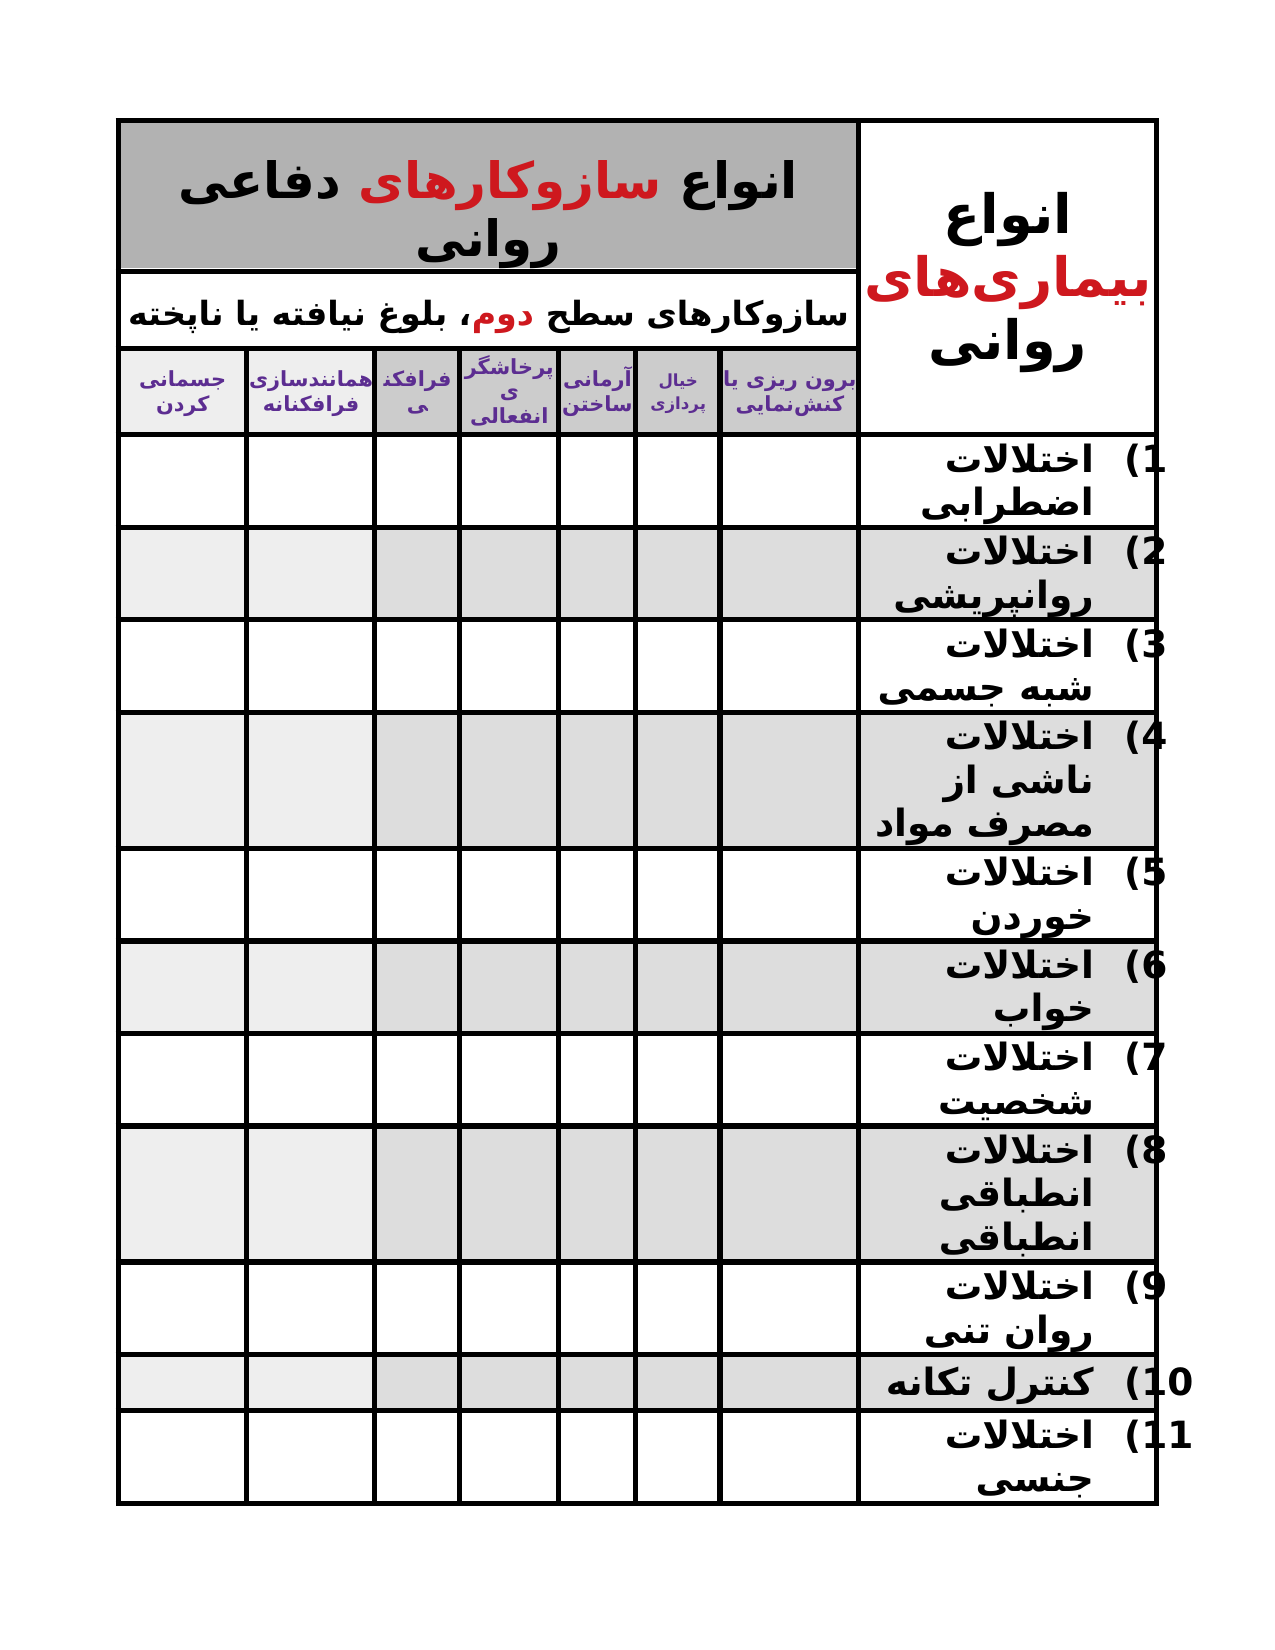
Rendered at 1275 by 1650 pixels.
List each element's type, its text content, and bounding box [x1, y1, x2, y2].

table_cell [121, 851, 244, 938]
table_cell [561, 437, 633, 524]
table_cell [462, 1265, 556, 1352]
table_cell همانندسازی فرافکنانه [249, 351, 372, 432]
table_cell [377, 1357, 457, 1408]
table_cell [638, 1129, 717, 1259]
table_cell [377, 1413, 457, 1501]
table_cell [462, 1357, 556, 1408]
table_cell [723, 1036, 856, 1123]
table_cell [462, 944, 556, 1031]
table_cell [121, 1036, 244, 1123]
table_cell اختلالات خوردن [861, 851, 1154, 938]
table_cell سازوکارهای سطح دوم، بلوغ نیافته یا ناپخته [121, 274, 856, 346]
table_cell [121, 530, 244, 617]
table_cell [561, 530, 633, 617]
table_cell برون ریزی یا کنش‌نمایی [723, 351, 856, 432]
table_cell اختلالات خواب [861, 944, 1154, 1031]
table_cell [377, 944, 457, 1031]
table_cell [638, 715, 717, 846]
table_cell [377, 715, 457, 846]
table_cell [638, 1036, 717, 1123]
table_cell [249, 944, 372, 1031]
table_cell [561, 851, 633, 938]
table_cell [723, 715, 856, 846]
table_cell [121, 1129, 244, 1259]
table_cell [638, 530, 717, 617]
table_cell [121, 1357, 244, 1408]
table_cell [249, 530, 372, 617]
table_cell [249, 1265, 372, 1352]
table_cell [561, 1265, 633, 1352]
table_cell اختلالات انطباقی انطباقی [861, 1129, 1154, 1259]
table_header انواع سازوکارهای دفاعی روانی [121, 123, 856, 268]
table_cell کنترل تکانه [861, 1357, 1154, 1408]
table_cell [561, 622, 633, 709]
table_cell [377, 1265, 457, 1352]
table_cell [121, 1413, 244, 1501]
table_cell [462, 1036, 556, 1123]
table_cell [561, 1036, 633, 1123]
table_cell [638, 1265, 717, 1352]
table_cell [723, 1265, 856, 1352]
table_cell اختلالات روانپریشی [861, 530, 1154, 617]
table_cell [561, 1357, 633, 1408]
table_cell [723, 1413, 856, 1501]
table_cell [561, 1413, 633, 1501]
table_cell [462, 622, 556, 709]
table_cell [638, 622, 717, 709]
table_cell [723, 944, 856, 1031]
table_cell [121, 622, 244, 709]
table_cell [121, 1265, 244, 1352]
table_cell [723, 530, 856, 617]
table_cell اختلالات شخصیت [861, 1036, 1154, 1123]
table_cell [249, 715, 372, 846]
table_cell [723, 622, 856, 709]
table_cell اختلالات روان تنی [861, 1265, 1154, 1352]
table_cell [462, 437, 556, 524]
table_cell [723, 437, 856, 524]
table_cell اختلالات شبه جسمی [861, 622, 1154, 709]
table_cell [249, 622, 372, 709]
table_cell [249, 1036, 372, 1123]
table_cell اختلالات اضطرابی [861, 437, 1154, 524]
table_cell [462, 530, 556, 617]
table_cell [249, 1357, 372, 1408]
table_cell [377, 530, 457, 617]
table_cell [377, 1129, 457, 1259]
table_cell [561, 944, 633, 1031]
table_cell [462, 715, 556, 846]
table_cell اختلالات جنسی [861, 1413, 1154, 1501]
table_cell [462, 1413, 556, 1501]
table_cell آرمانی ساختن [561, 351, 633, 432]
table_cell [249, 1413, 372, 1501]
table_cell [561, 1129, 633, 1259]
table_header انواع بیماری‌های روانی [861, 123, 1154, 432]
table_cell [121, 715, 244, 846]
table_cell [377, 622, 457, 709]
table_cell [561, 715, 633, 846]
table_cell [249, 1129, 372, 1259]
table_cell [377, 1036, 457, 1123]
table_cell [377, 437, 457, 524]
table_cell خیال پردازی [638, 351, 717, 432]
table_cell [121, 437, 244, 524]
table_cell [638, 437, 717, 524]
table_cell [377, 851, 457, 938]
table_cell [638, 1413, 717, 1501]
table_cell فرافکنی [377, 351, 457, 432]
table_cell اختلالات ناشی از مصرف مواد [861, 715, 1154, 846]
table_cell [249, 851, 372, 938]
table_cell [638, 851, 717, 938]
table_cell [723, 1357, 856, 1408]
table_cell [638, 1357, 717, 1408]
table_cell جسمانی کردن [121, 351, 244, 432]
table_cell [121, 944, 244, 1031]
table_cell [462, 851, 556, 938]
table_cell [462, 1129, 556, 1259]
table_cell [723, 1129, 856, 1259]
table_cell [249, 437, 372, 524]
table_cell پرخاشگری انفعالی [462, 351, 556, 432]
table_cell [723, 851, 856, 938]
table_cell [638, 944, 717, 1031]
